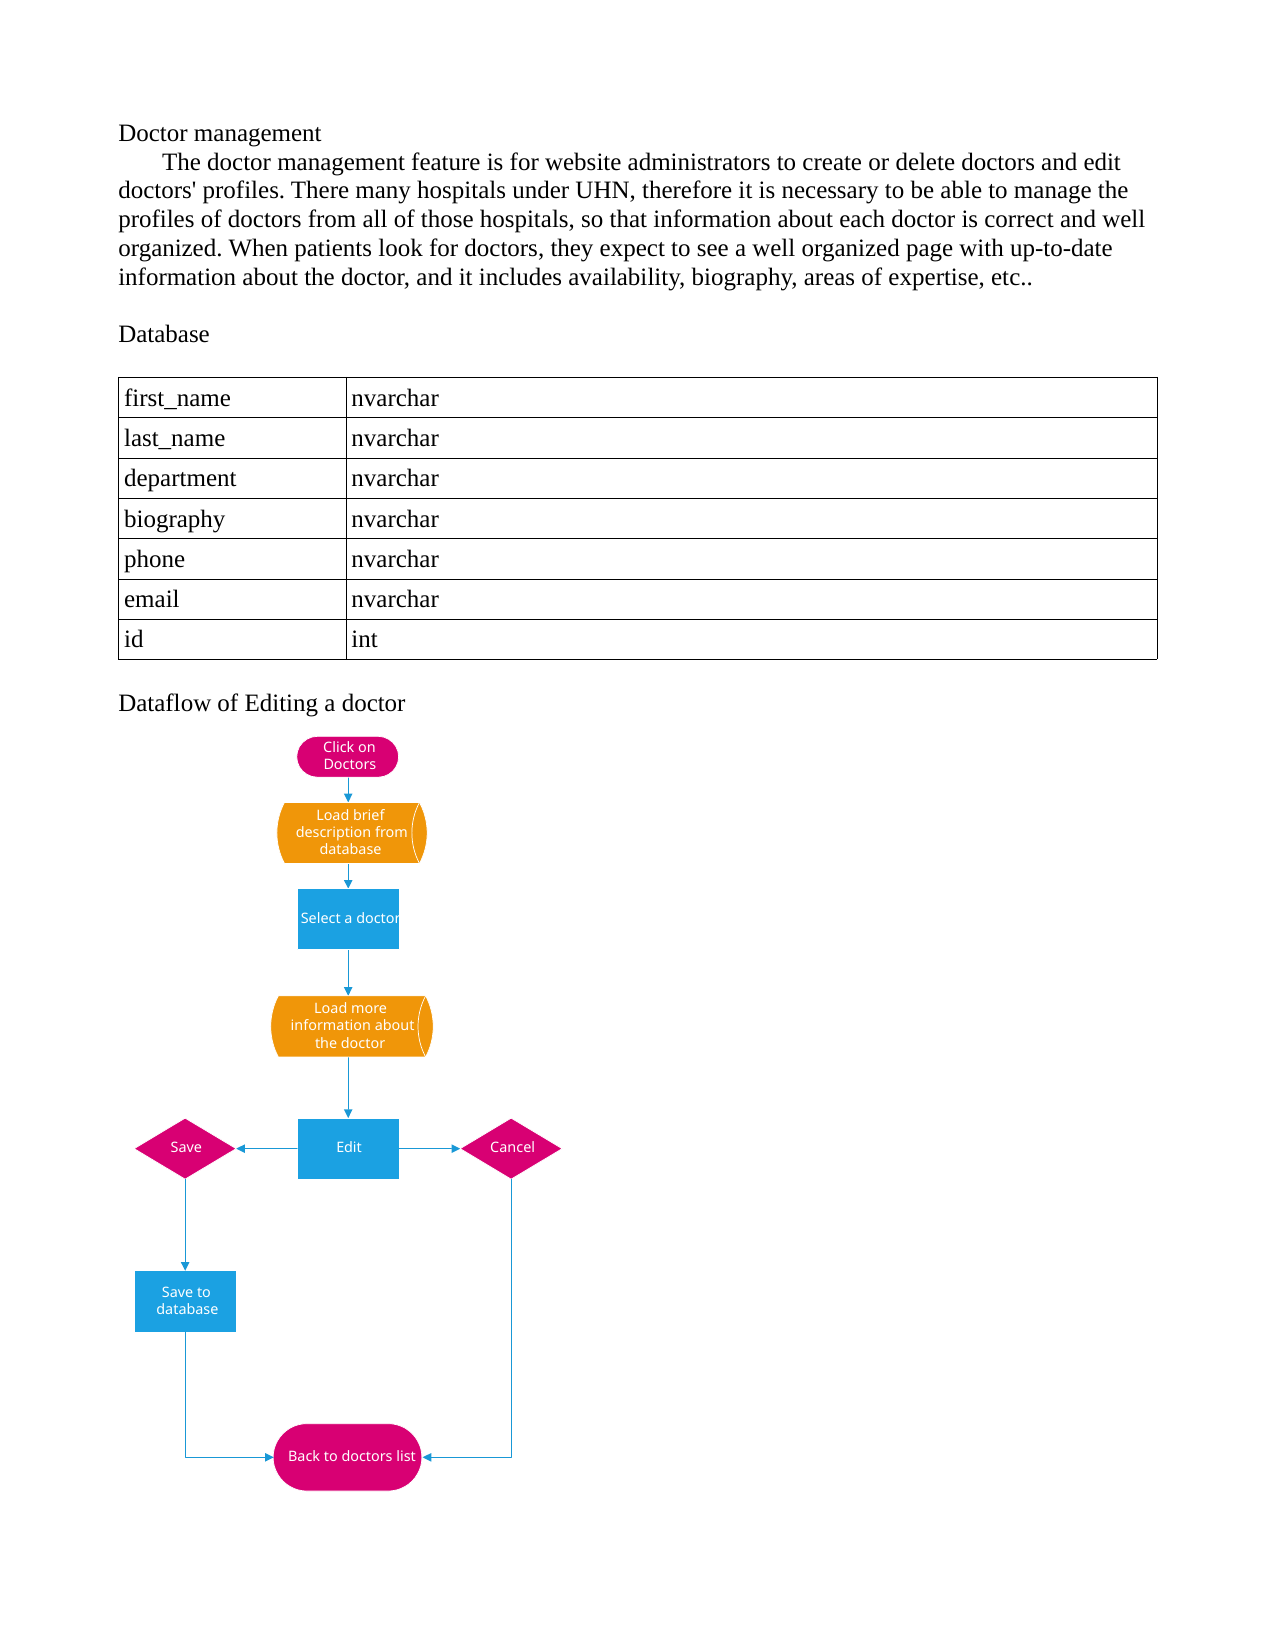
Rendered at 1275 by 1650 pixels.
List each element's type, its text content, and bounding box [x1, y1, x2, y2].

table_header first_name [119, 378, 346, 417]
text Doctor management [118, 118, 1157, 147]
table_cell last_name [119, 418, 346, 457]
text Database [118, 319, 1157, 348]
table_cell nvarchar [347, 580, 1157, 619]
table_cell department [119, 459, 346, 498]
text The doctor management feature is for website administrators to create or delete doctors and edit doctors' profiles. There many hospitals under UHN, therefore it is necessary to be able to manage the profiles of doctors from all of those hospitals, so that information about each doctor is correct and well organized. When patients look for doctors, they expect to see a well organized page with up-to-date information about the doctor, and it includes availability, biography, areas of expertise, etc.. [118, 147, 1157, 291]
table_cell nvarchar [347, 539, 1157, 578]
table_cell id [119, 620, 346, 659]
table_cell int [347, 620, 1157, 659]
table_cell email [119, 580, 346, 619]
table_header nvarchar [347, 378, 1157, 417]
table_cell nvarchar [347, 459, 1157, 498]
text Dataflow of Editing a doctor [118, 688, 1157, 717]
table_cell biography [119, 499, 346, 538]
table_cell nvarchar [347, 418, 1157, 457]
table_cell phone [119, 539, 346, 578]
table_cell nvarchar [347, 499, 1157, 538]
